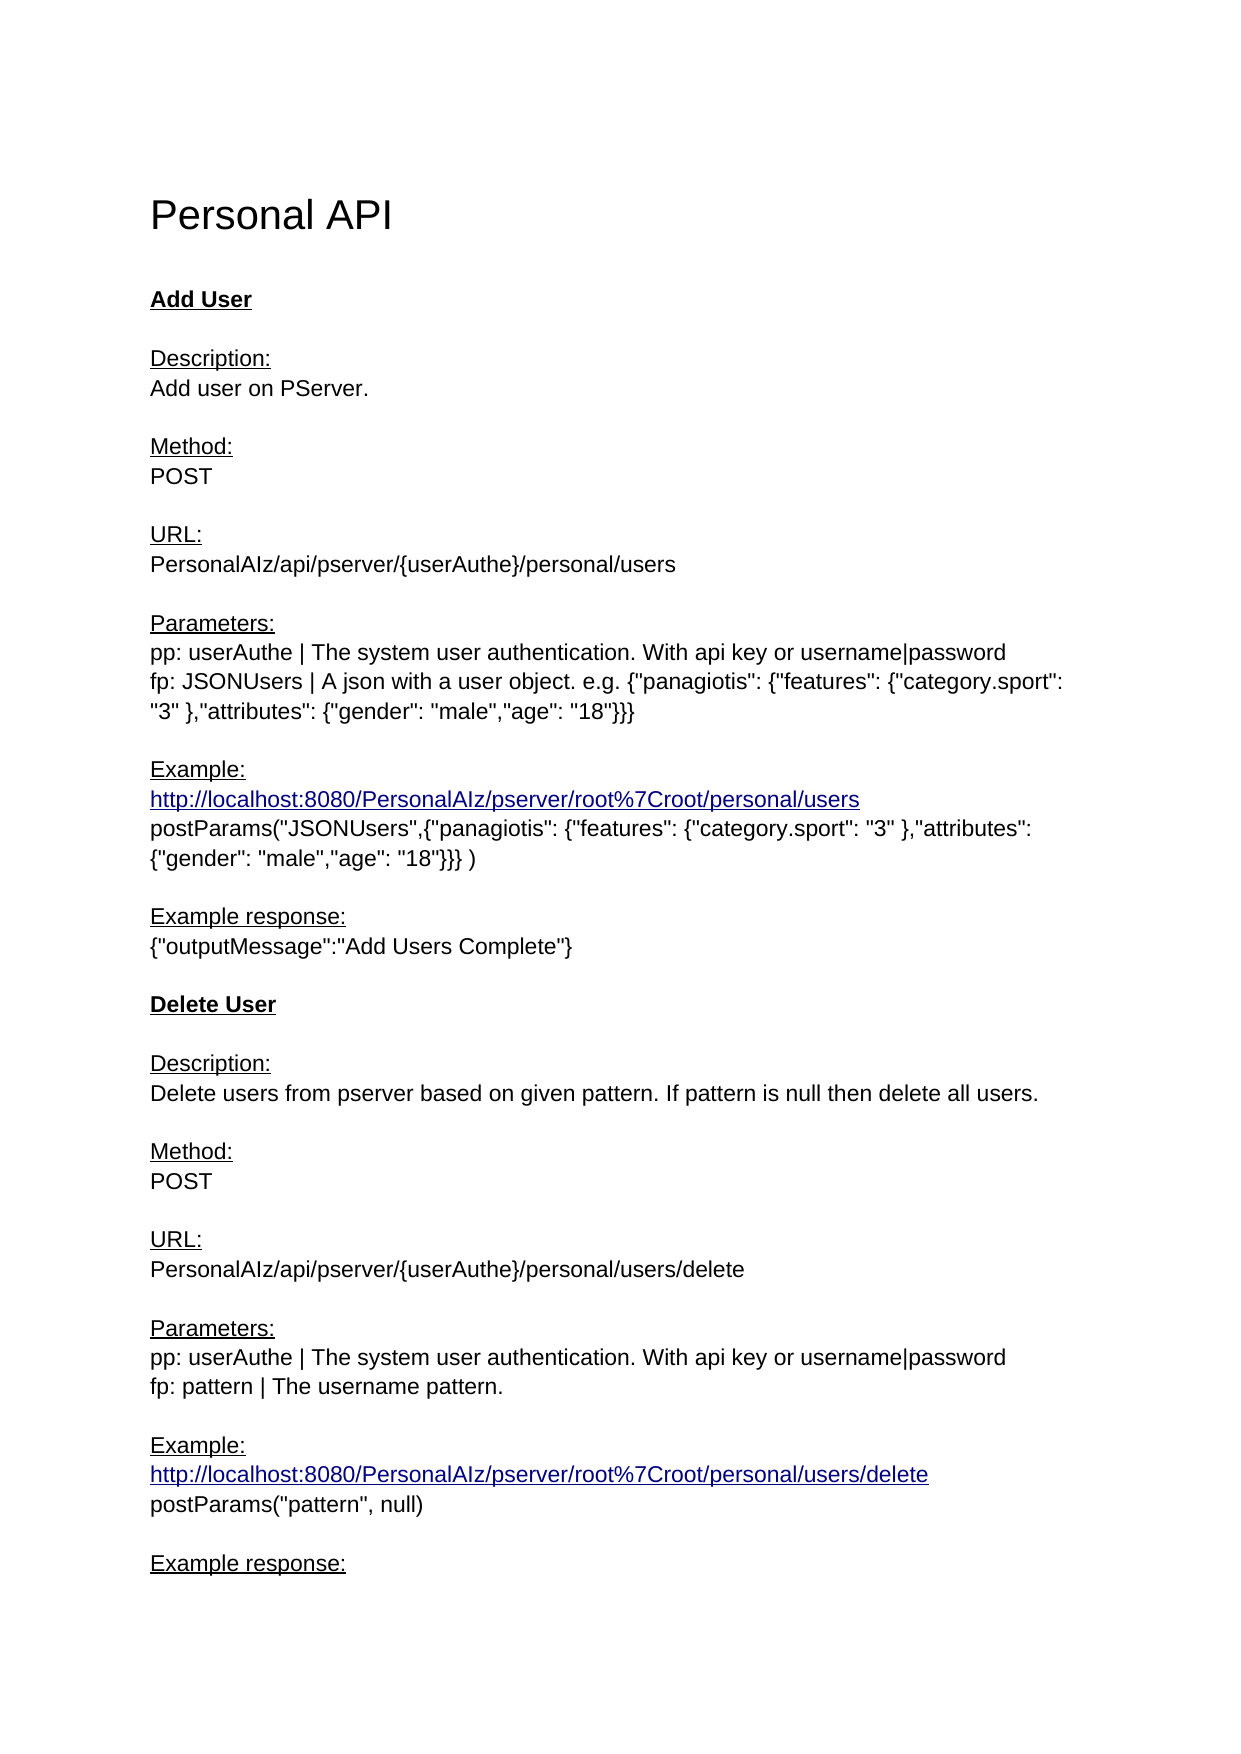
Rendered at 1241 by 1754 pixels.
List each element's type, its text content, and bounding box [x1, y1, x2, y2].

text Description: [150, 346, 1091, 371]
text fp: JSONUsers | A json with a user object. e.g. {"panagiotis": {"features": {"category.sport": "3" },"attributes": {"gender": "male","age": "18"}}} [150, 669, 1091, 724]
text fp: pattern | The username pattern. [150, 1374, 1091, 1399]
text pp: userAuthe | The system user authentication. With api key or username|password [150, 639, 1091, 665]
text Method: [150, 1139, 1091, 1164]
text Example: [150, 757, 1091, 783]
text PersonalAIz/api/pserver/{userAuthe}/personal/users [150, 551, 1091, 577]
text PersonalAIz/api/pserver/{userAuthe}/personal/users/delete [150, 1256, 1091, 1282]
text Example response: [150, 904, 1091, 929]
subtitle Personal API [150, 192, 1091, 238]
text Add user on PServer. [150, 375, 1091, 401]
text Method: [150, 434, 1091, 459]
text URL: [150, 522, 1091, 548]
text Example response: [150, 1550, 1091, 1576]
text POST [150, 463, 1091, 489]
text URL: [150, 1227, 1091, 1253]
text Description: [150, 1051, 1091, 1076]
text postParams("pattern", null) [150, 1491, 1091, 1517]
text Parameters: [150, 1315, 1091, 1341]
text Parameters: [150, 610, 1091, 636]
text pp: userAuthe | The system user authentication. With api key or username|password [150, 1344, 1091, 1370]
text postParams("JSONUsers",{"panagiotis": {"features": {"category.sport": "3" },"attributes": {"gender": "male","age": "18"}}} ) [150, 816, 1091, 871]
text Delete users from pserver based on given pattern. If pattern is null then delete all users. [150, 1080, 1091, 1106]
text Add User [150, 287, 1091, 313]
text http://localhost:8080/PersonalAIz/pserver/root%7Croot/personal/users/delete [150, 1462, 1091, 1488]
text http://localhost:8080/PersonalAIz/pserver/root%7Croot/personal/users [150, 786, 1091, 812]
text {"outputMessage":"Add Users Complete"} [150, 933, 1091, 959]
text POST [150, 1168, 1091, 1194]
text Example: [150, 1433, 1091, 1458]
text Delete User [150, 992, 1091, 1018]
